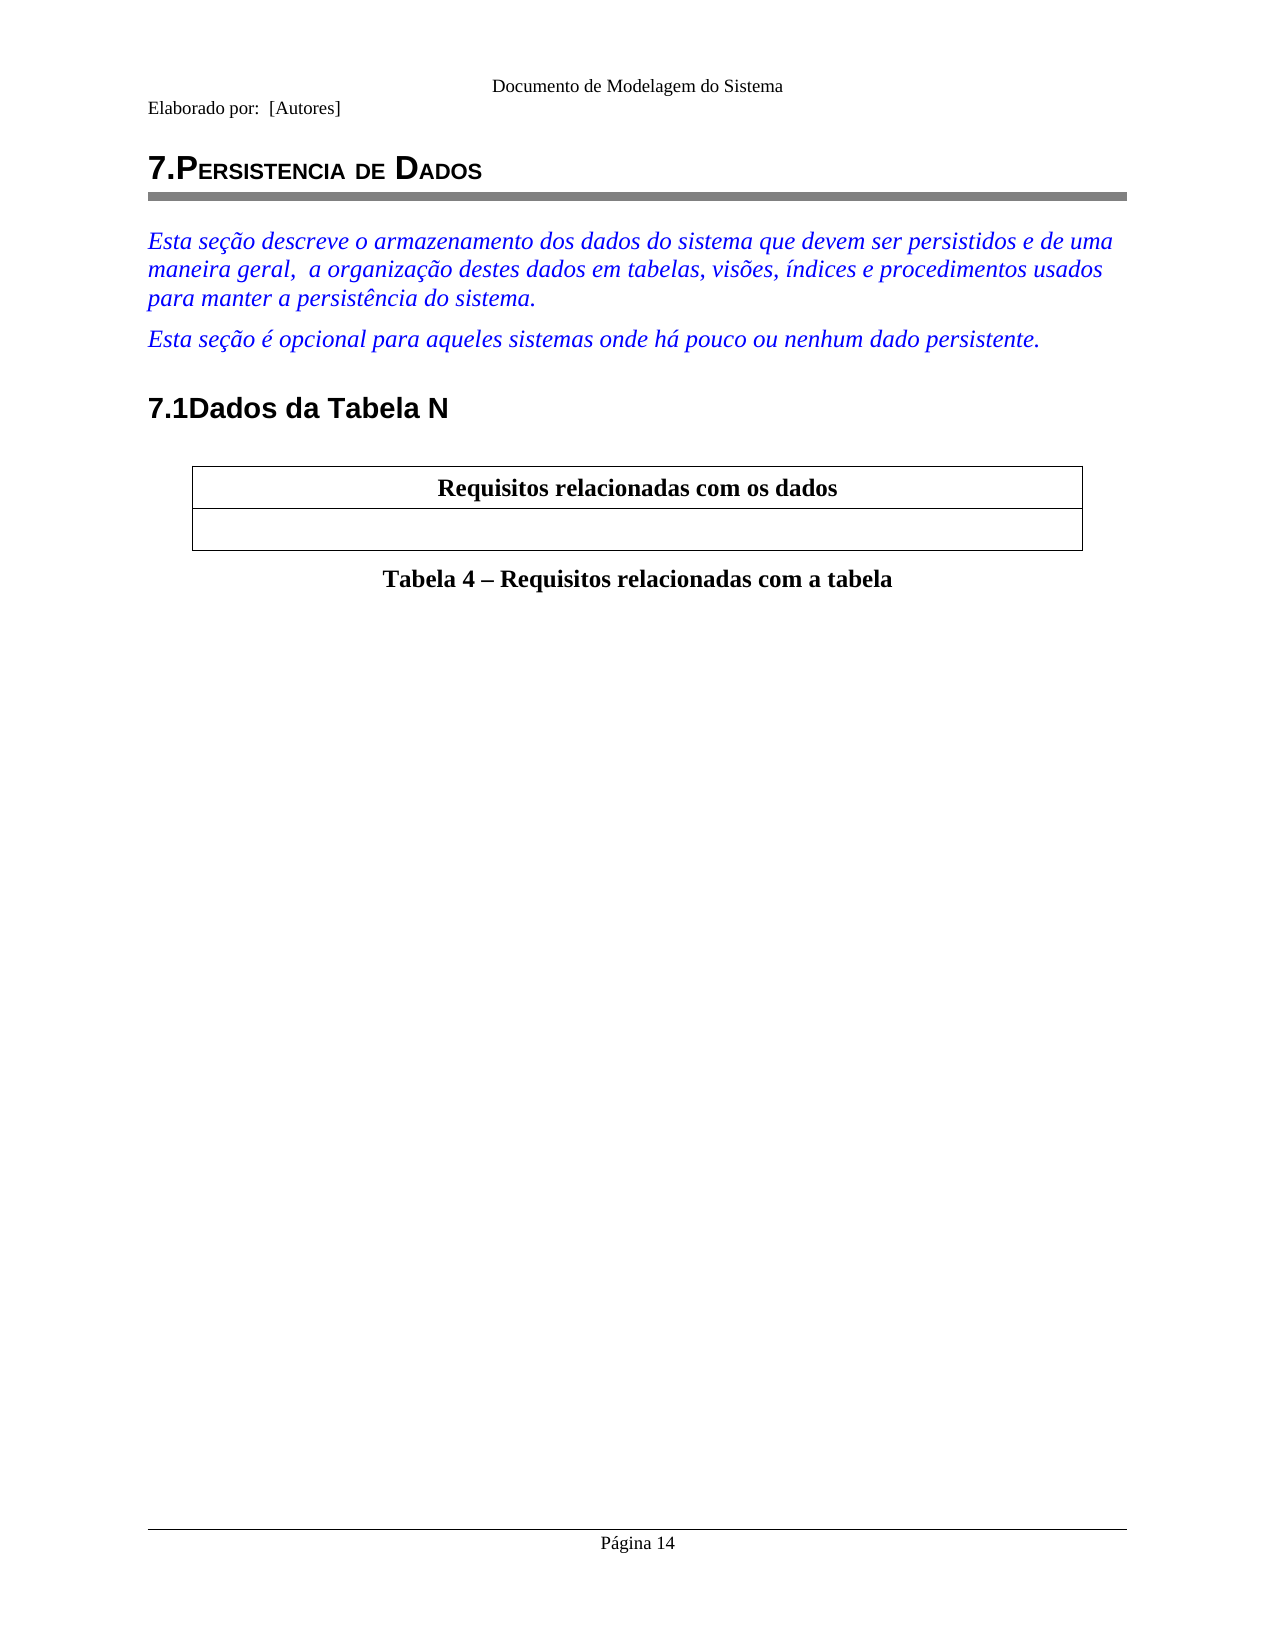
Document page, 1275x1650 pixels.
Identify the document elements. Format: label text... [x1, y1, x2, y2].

subtitle Dados da Tabela N [148, 391, 1127, 424]
text Esta seção é opcional para aqueles sistemas onde há pouco ou nenhum dado persistente. [148, 324, 1127, 353]
text Esta seção descreve o armazenamento dos dados do sistema que devem ser persistidos e de uma maneira geral, a organização destes dados em tabelas, visões, índices e procedimentos usados para manter a persistência do sistema. [148, 226, 1127, 312]
table_header Requisitos relacionadas com os dados [193, 467, 1082, 508]
subtitle Persistencia de Dados [148, 148, 1127, 192]
table_cell [193, 509, 1082, 550]
text Tabela 4 – Requisitos relacionadas com a tabela [148, 564, 1127, 592]
